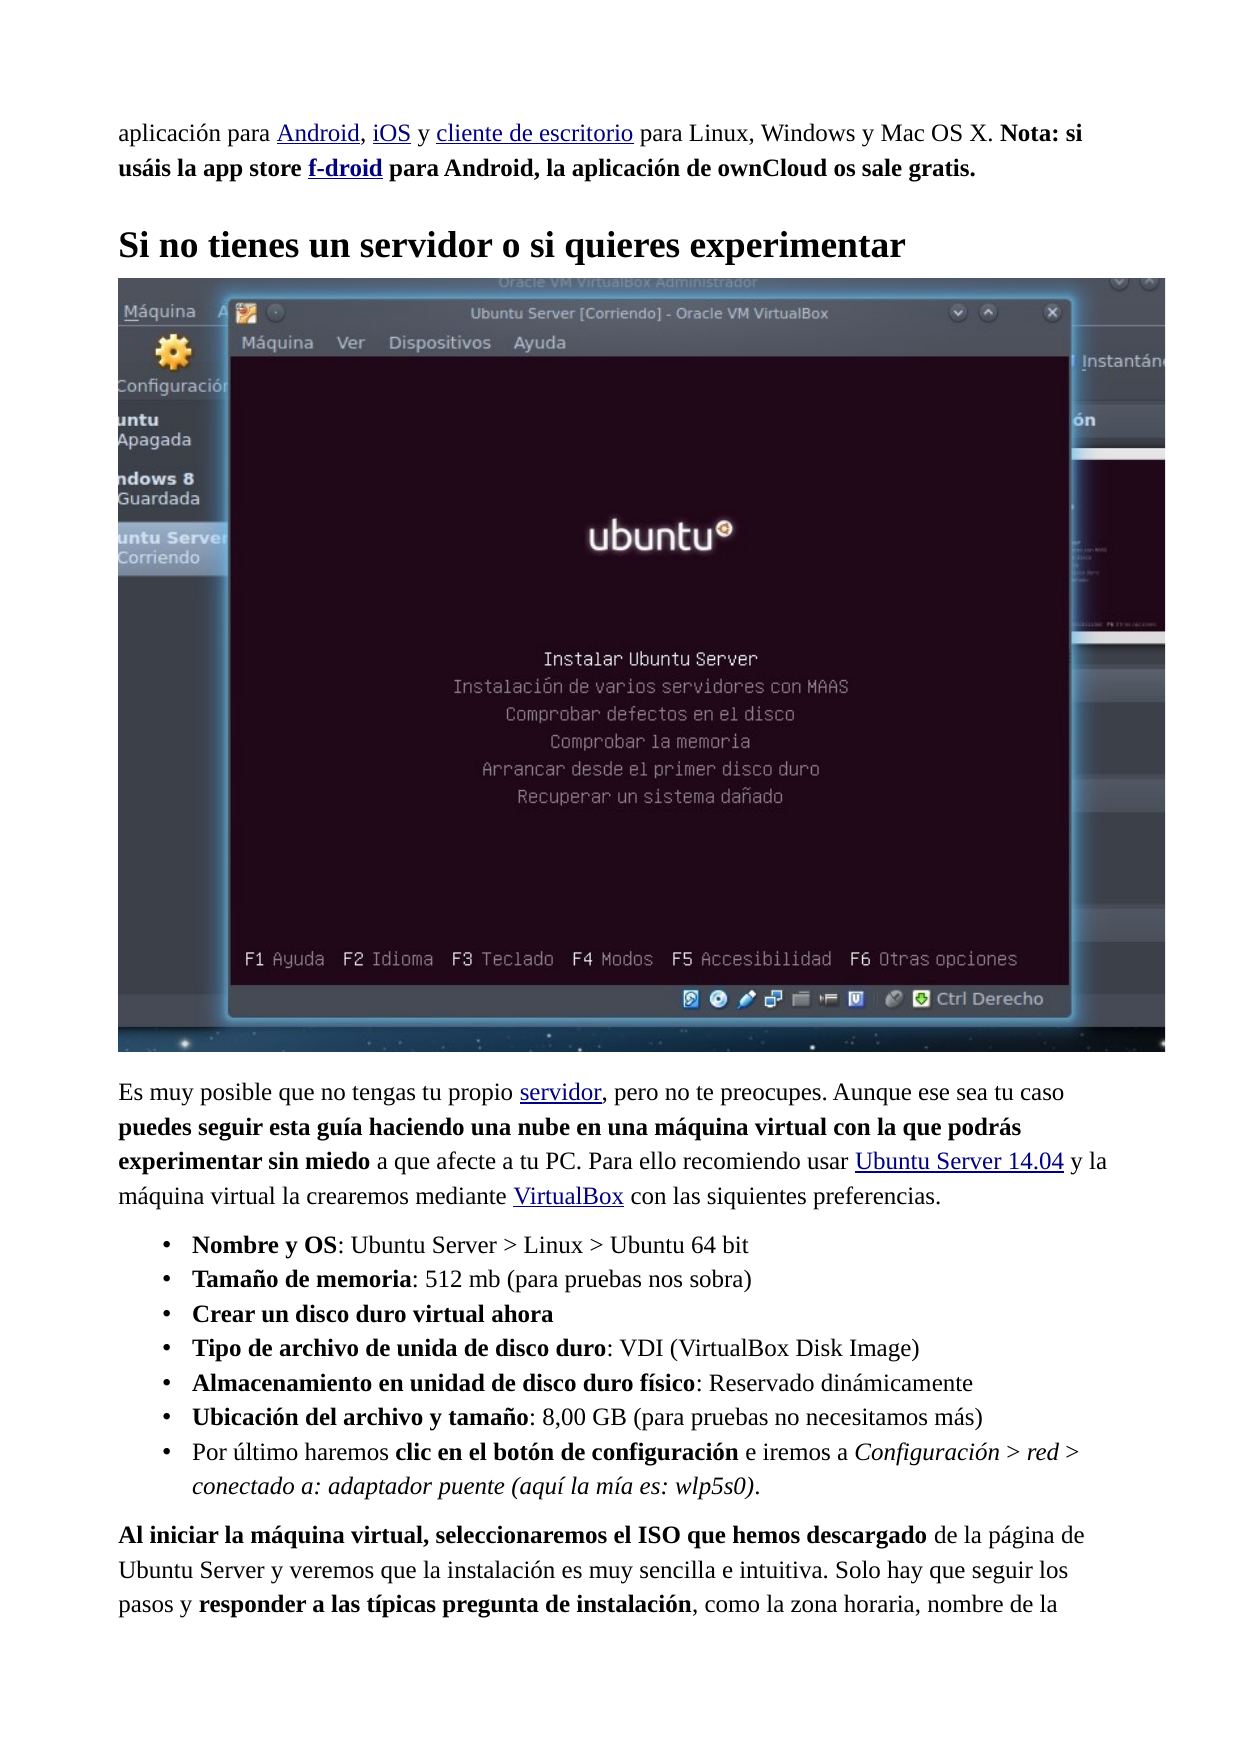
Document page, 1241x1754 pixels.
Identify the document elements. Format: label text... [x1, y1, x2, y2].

list Tamaño de memoria: 512 mb (para pruebas nos sobra) [162, 1264, 1122, 1293]
text aplicación para Android, iOS y cliente de escritorio para Linux, Windows y Mac OS X. Nota: si usáis la app store f-droid para Android, la aplicación de ownCloud os sale gratis. [118, 118, 1122, 181]
list Ubicación del archivo y tamaño: 8,00 GB (para pruebas no necesitamos más) [162, 1402, 1122, 1431]
list Por último haremos clic en el botón de configuración e iremos a Configuración > red > conectado a: adaptador puente (aquí la mía es: wlp5s0). [162, 1437, 1122, 1500]
list Tipo de archivo de unida de disco duro: VDI (VirtualBox Disk Image) [162, 1333, 1122, 1362]
subtitle Si no tienes un servidor o si quieres experimentar [118, 222, 1122, 266]
list Nombre y OS: Ubuntu Server > Linux > Ubuntu 64 bit [162, 1230, 1122, 1258]
list Almacenamiento en unidad de disco duro físico: Reservado dinámicamente [162, 1368, 1122, 1396]
text Al iniciar la máquina virtual, seleccionaremos el ISO que hemos descargado de la página de Ubuntu Server y veremos que la instalación es muy sencilla e intuitiva. Solo hay que seguir los pasos y responder a las típicas pregunta de instalación, como la zona horaria, nombre de la [118, 1520, 1122, 1618]
list Crear un disco duro virtual ahora [162, 1299, 1122, 1327]
picture [118, 278, 1166, 1052]
text Es muy posible que no tengas tu propio servidor, pero no te preocupes. Aunque ese sea tu caso puedes seguir esta guía haciendo una nube en una máquina virtual con la que podrás experimentar sin miedo a que afecte a tu PC. Para ello recomiendo usar Ubuntu Server 14.04 y la máquina virtual la crearemos mediante VirtualBox con las siquientes preferencias. [118, 1077, 1122, 1209]
